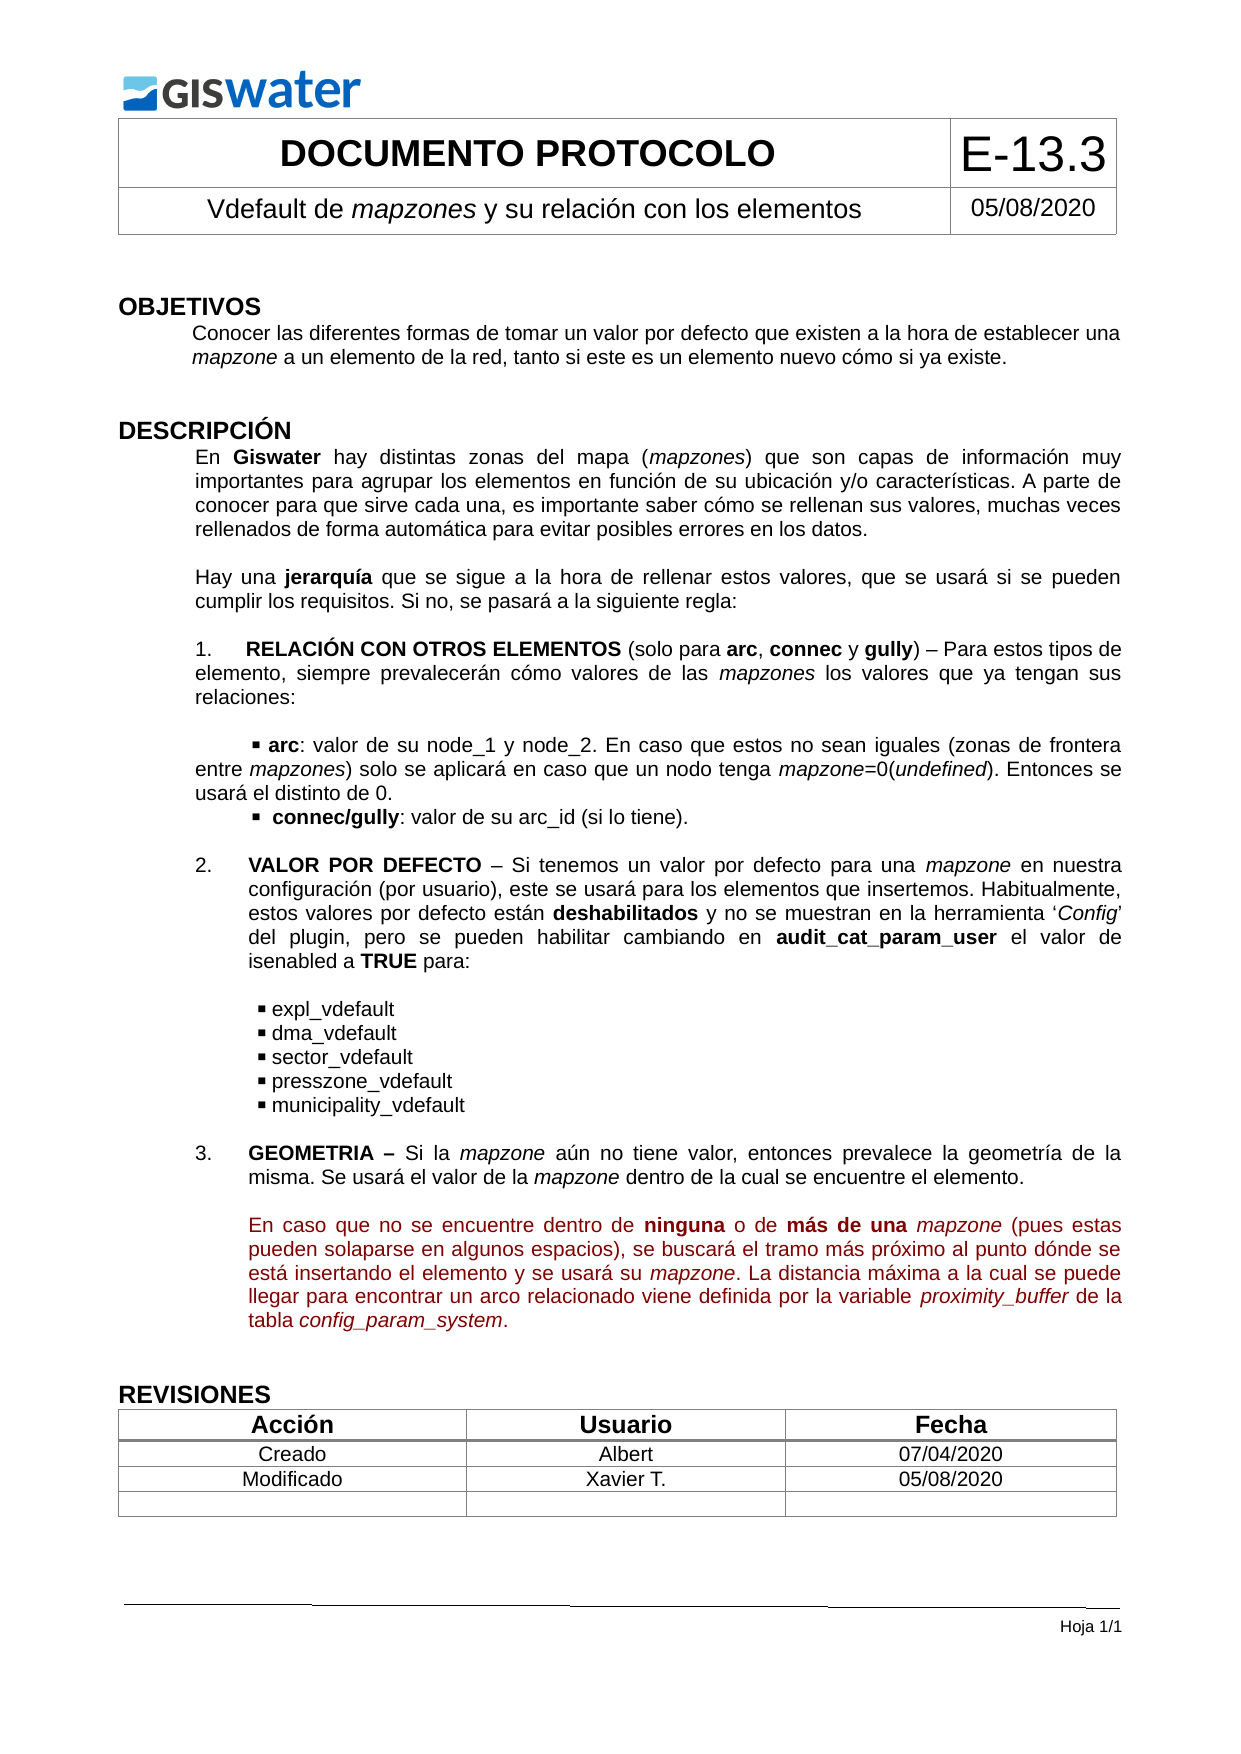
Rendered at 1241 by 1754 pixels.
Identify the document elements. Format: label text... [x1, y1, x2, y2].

table_cell [786, 1492, 1116, 1516]
list municipality_vdefault [254, 1093, 1122, 1117]
table_cell Xavier T. [467, 1467, 785, 1491]
table_cell Creado [119, 1442, 466, 1466]
list arc: valor de su node_1 y node_2. En caso que estos no sean iguales (zonas de frontera entre mapzones) solo se aplicará en caso que un nodo tenga mapzone=0(undefined). Entonces se usará el distinto de 0. [195, 733, 1122, 804]
list REVISIONES [118, 1380, 1122, 1409]
list sector_vdefault [254, 1044, 1122, 1068]
text Conocer las diferentes formas de tomar un valor por defecto que existen a la hora de establecer una mapzone a un elemento de la red, tanto si este es un elemento nuevo cómo si ya existe. [192, 321, 1122, 368]
list GEOMETRIA – Si la mapzone aún no tiene valor, entonces prevalece la geometría de la misma. Se usará el valor de la mapzone dentro de la cual se encuentre el elemento. [195, 1141, 1122, 1188]
list OBJETIVOS [118, 292, 1122, 321]
list dma_vdefault [254, 1020, 1122, 1044]
list connec/gully: valor de su arc_id (si lo tiene). [248, 804, 1122, 829]
list DESCRIPCIÓN [118, 416, 1122, 445]
table_cell [119, 1492, 466, 1516]
list En caso que no se encuentre dentro de ninguna o de más de una mapzone (pues estas pueden solaparse en algunos espacios), se buscará el tramo más próximo al punto dónde se está insertando el elemento y se usará su mapzone. La distancia máxima a la cual se puede llegar para encontrar un arco relacionado viene definida por la variable proximity_buffer de la tabla config_param_system. [248, 1212, 1122, 1332]
text En Giswater hay distintas zonas del mapa (mapzones) que son capas de información muy importantes para agrupar los elementos en función de su ubicación y/o características. A parte de conocer para que sirve cada una, es importante saber cómo se rellenan sus valores, muchas veces rellenados de forma automática para evitar posibles errores en los datos. [195, 445, 1122, 541]
table_cell 05/08/2020 [786, 1467, 1116, 1491]
table_header Acción [119, 1410, 466, 1439]
list presszone_vdefault [254, 1068, 1122, 1093]
picture [119, 66, 365, 115]
list expl_vdefault [254, 996, 1122, 1020]
table_cell Albert [467, 1442, 785, 1466]
table_cell [467, 1492, 785, 1516]
text Hay una jerarquía que se sigue a la hora de rellenar estos valores, que se usará si se pueden cumplir los requisitos. Si no, se pasará a la siguiente regla: [195, 565, 1122, 613]
list VALOR POR DEFECTO – Si tenemos un valor por defecto para una mapzone en nuestra configuración (por usuario), este se usará para los elementos que insertemos. Habitualmente, estos valores por defecto están deshabilitados y no se muestran en la herramienta ‘Config’ del plugin, pero se pueden habilitar cambiando en audit_cat_param_user el valor de isenabled a TRUE para: [195, 853, 1122, 972]
table_cell Modificado [119, 1467, 466, 1491]
list RELACIÓN CON OTROS ELEMENTOS (solo para arc, connec y gully) – Para estos tipos de elemento, siempre prevalecerán cómo valores de las mapzones los valores que ya tengan sus relaciones: [195, 637, 1122, 709]
table_cell 07/04/2020 [786, 1442, 1116, 1466]
table_header Fecha [786, 1410, 1116, 1439]
table_header Usuario [467, 1410, 785, 1439]
